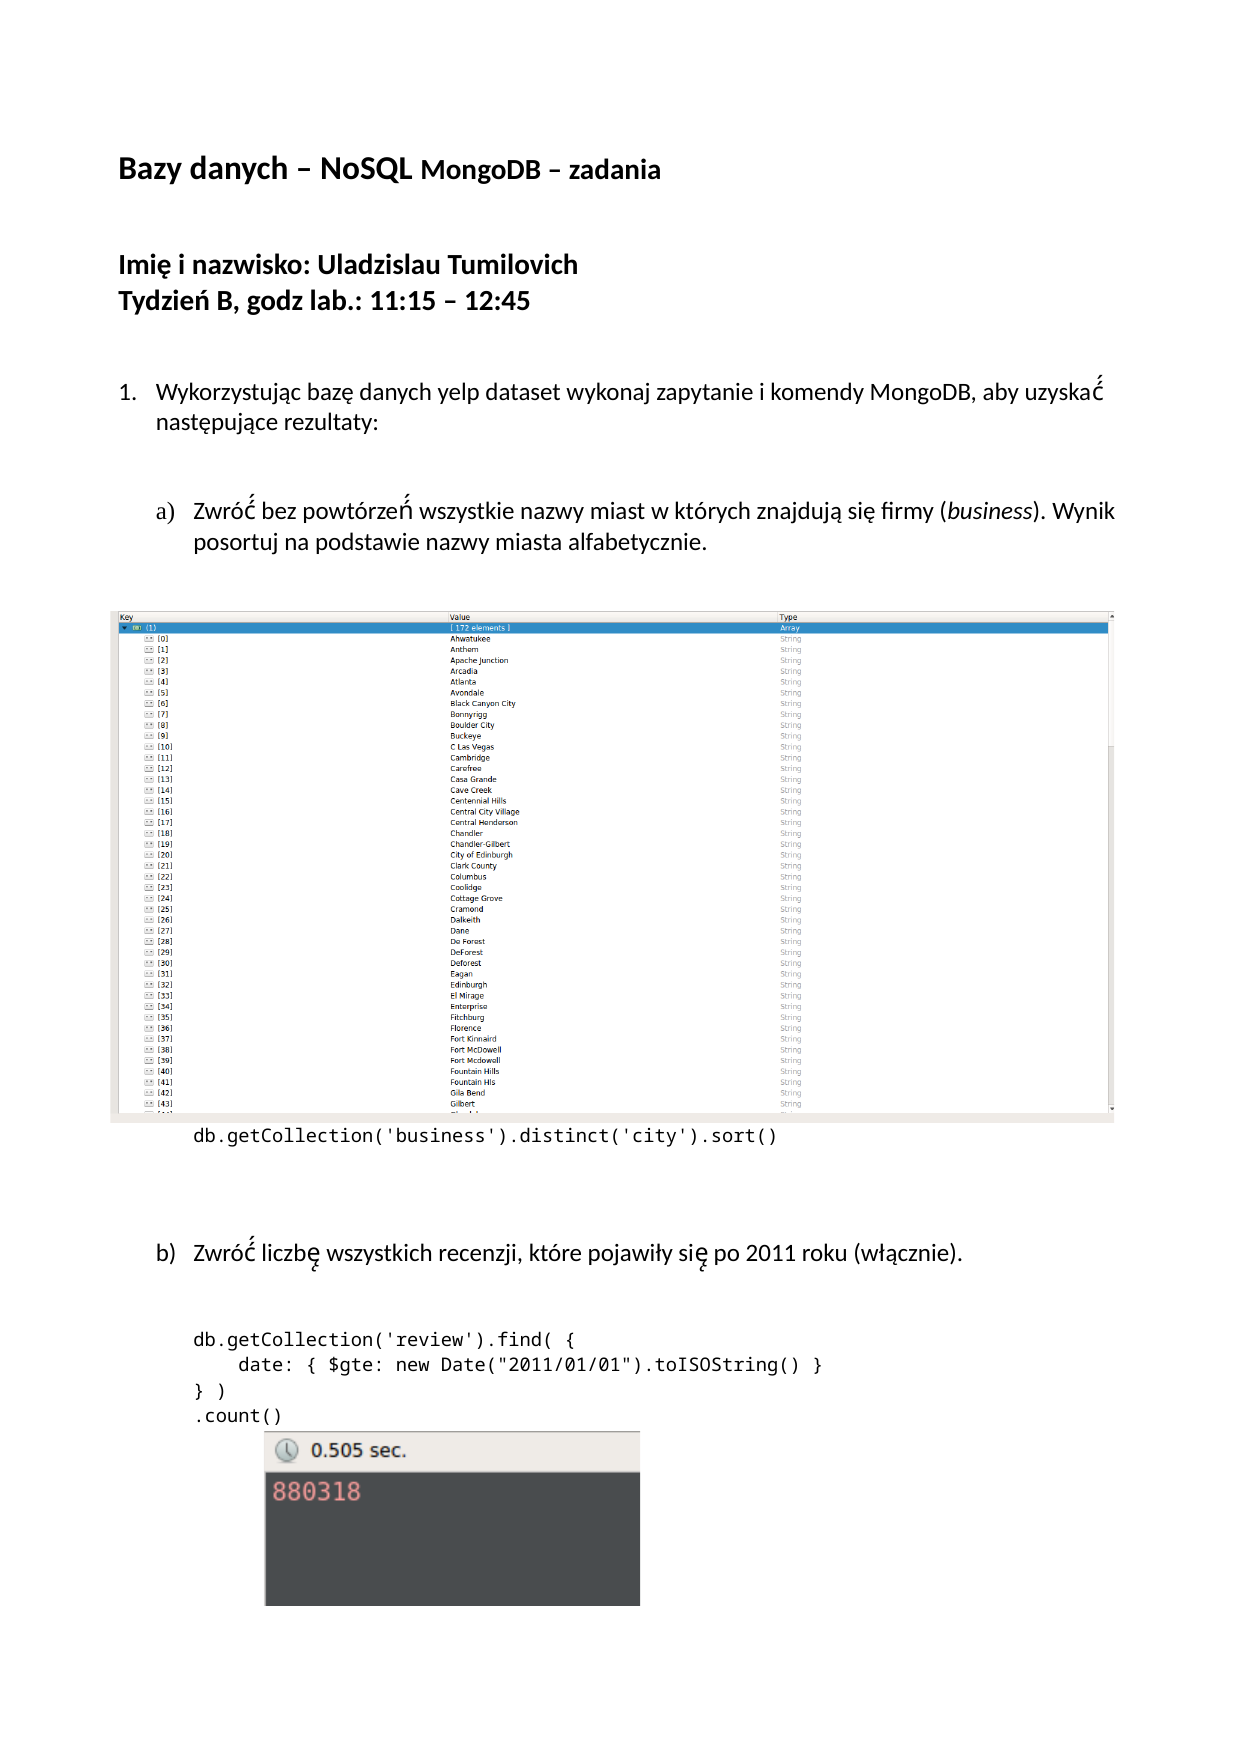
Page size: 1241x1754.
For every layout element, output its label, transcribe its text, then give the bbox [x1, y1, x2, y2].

picture [110, 611, 1115, 1123]
list Zwróć́ bez powtórzeń́ wszystkie nazwy miast w których znajdują się firmy (business). Wynik posortuj na podstawie nazwy miasta alfabetycznie. db.getCollection('business').distinct('city').sort() [156, 495, 1122, 1148]
list date: { $gte: new Date("2011/01/01").toISOString() } [156, 1352, 1122, 1377]
list } ) [156, 1377, 1122, 1403]
text Bazy danych – NoSQL MongoDB – zadania [118, 147, 1122, 188]
text Imię i nazwisko: Uladzislau Tumilovich Tydzień B, godz lab.: 11:15 – 12:45 [118, 246, 1122, 318]
list Wykorzystując bazę danych yelp dataset wykonaj zapytanie i komendy MongoDB, aby uzyskać́ następujące rezultaty: [118, 376, 1122, 437]
picture [263, 1431, 641, 1606]
list Zwróć́ liczbę̨ wszystkich recenzji, które pojawiły się̨ po 2011 roku (włącznie). [156, 1237, 1122, 1268]
list .count() [156, 1403, 1122, 1428]
list db.getCollection('review').find( { [156, 1326, 1122, 1352]
